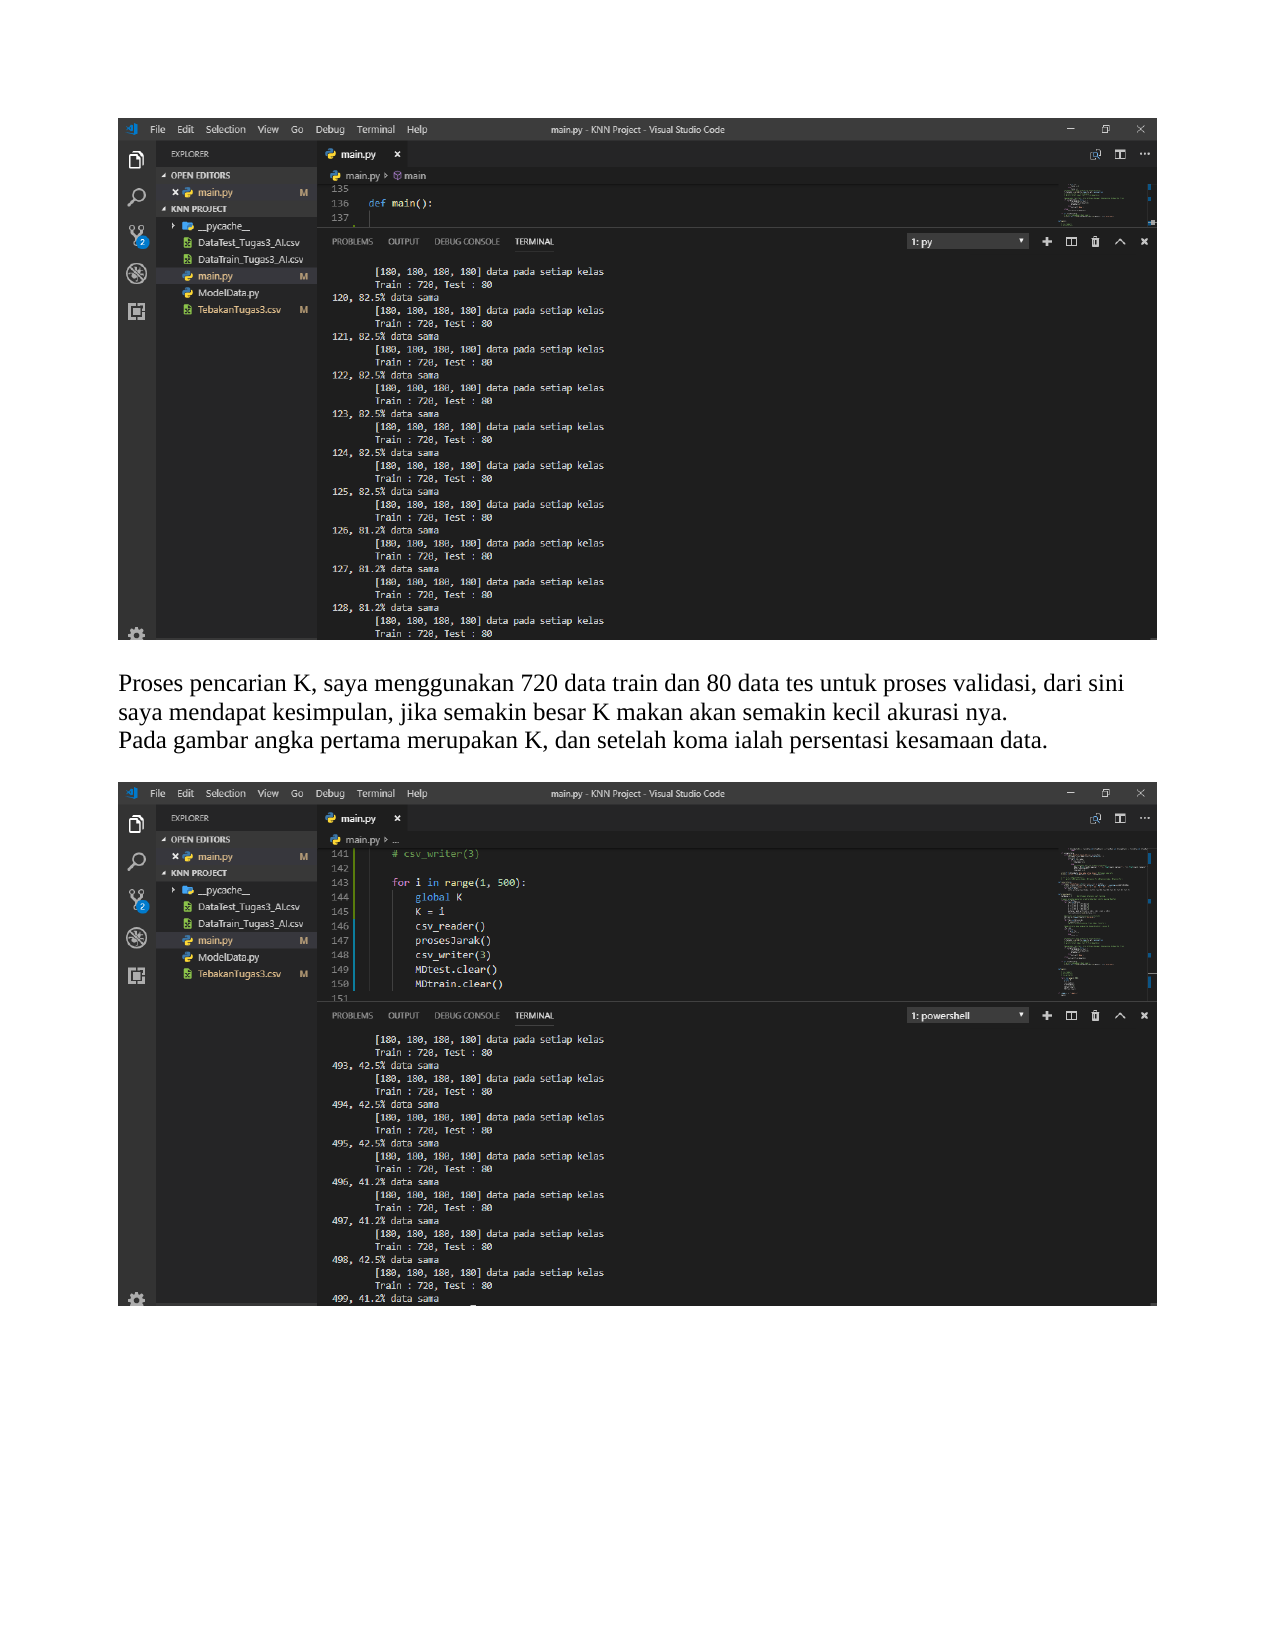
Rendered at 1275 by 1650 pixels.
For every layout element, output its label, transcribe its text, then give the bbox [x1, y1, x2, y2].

text Proses pencarian K, saya menggunakan 720 data train dan 80 data tes untuk proses validasi, dari sini saya mendapat kesimpulan, jika semakin besar K makan akan semakin kecil akurasi nya. [118, 668, 1157, 725]
picture [118, 118, 1157, 640]
text Pada gambar angka pertama merupakan K, dan setelah koma ialah persentasi kesamaan data. [118, 725, 1157, 754]
picture [118, 782, 1157, 1306]
